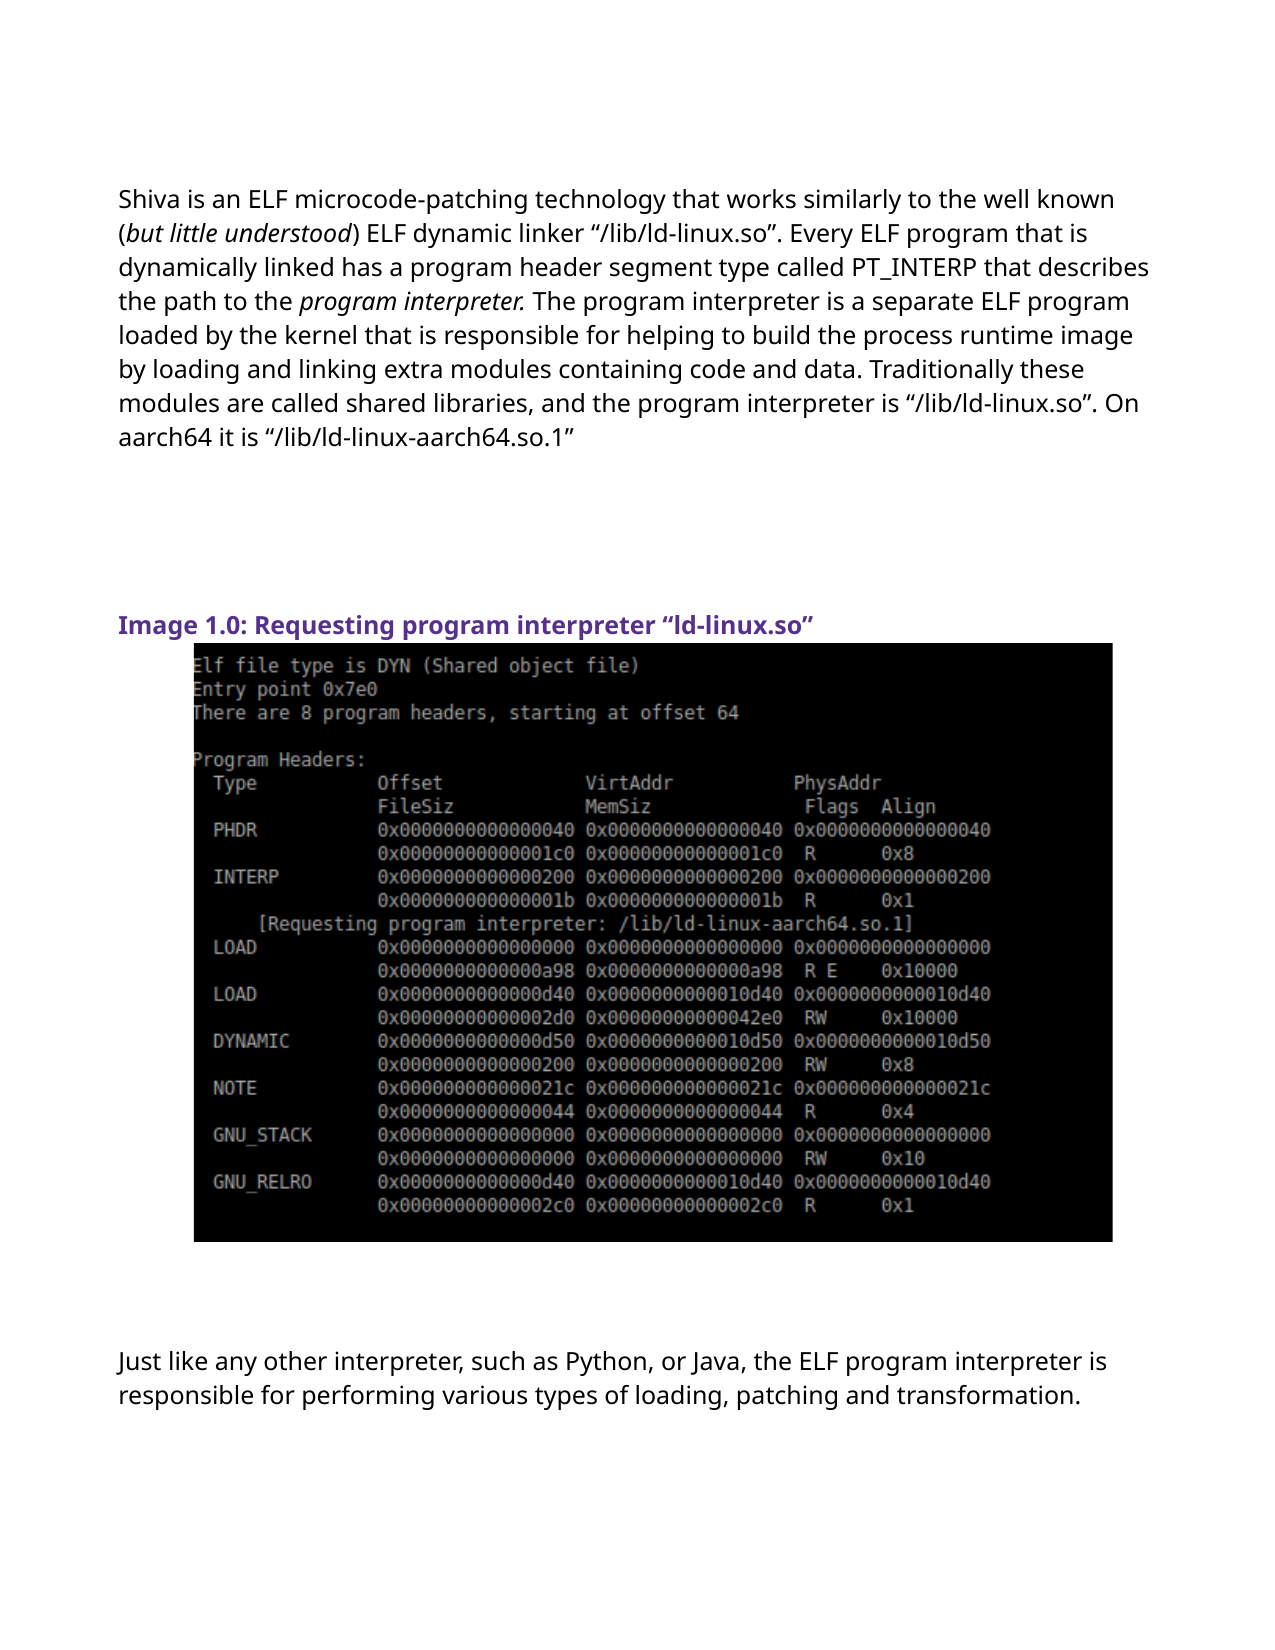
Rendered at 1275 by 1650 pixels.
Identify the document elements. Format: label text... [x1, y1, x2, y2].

text Shiva is an ELF microcode-patching technology that works similarly to the well known (but little understood) ELF dynamic linker “/lib/ld-linux.so”. Every ELF program that is dynamically linked has a program header segment type called PT_INTERP that describes the path to the program interpreter. The program interpreter is a separate ELF program loaded by the kernel that is responsible for helping to build the process runtime image by loading and linking extra modules containing code and data. Traditionally these modules are called shared libraries, and the program interpreter is “/lib/ld-linux.so”. On aarch64 it is “/lib/ld-linux-aarch64.so.1” [118, 182, 1157, 454]
picture [193, 643, 1113, 1242]
text Image 1.0: Requesting program interpreter “ld-linux.so” [118, 607, 1157, 641]
text Just like any other interpreter, such as Python, or Java, the ELF program interpreter is responsible for performing various types of loading, patching and transformation. [118, 1344, 1157, 1412]
